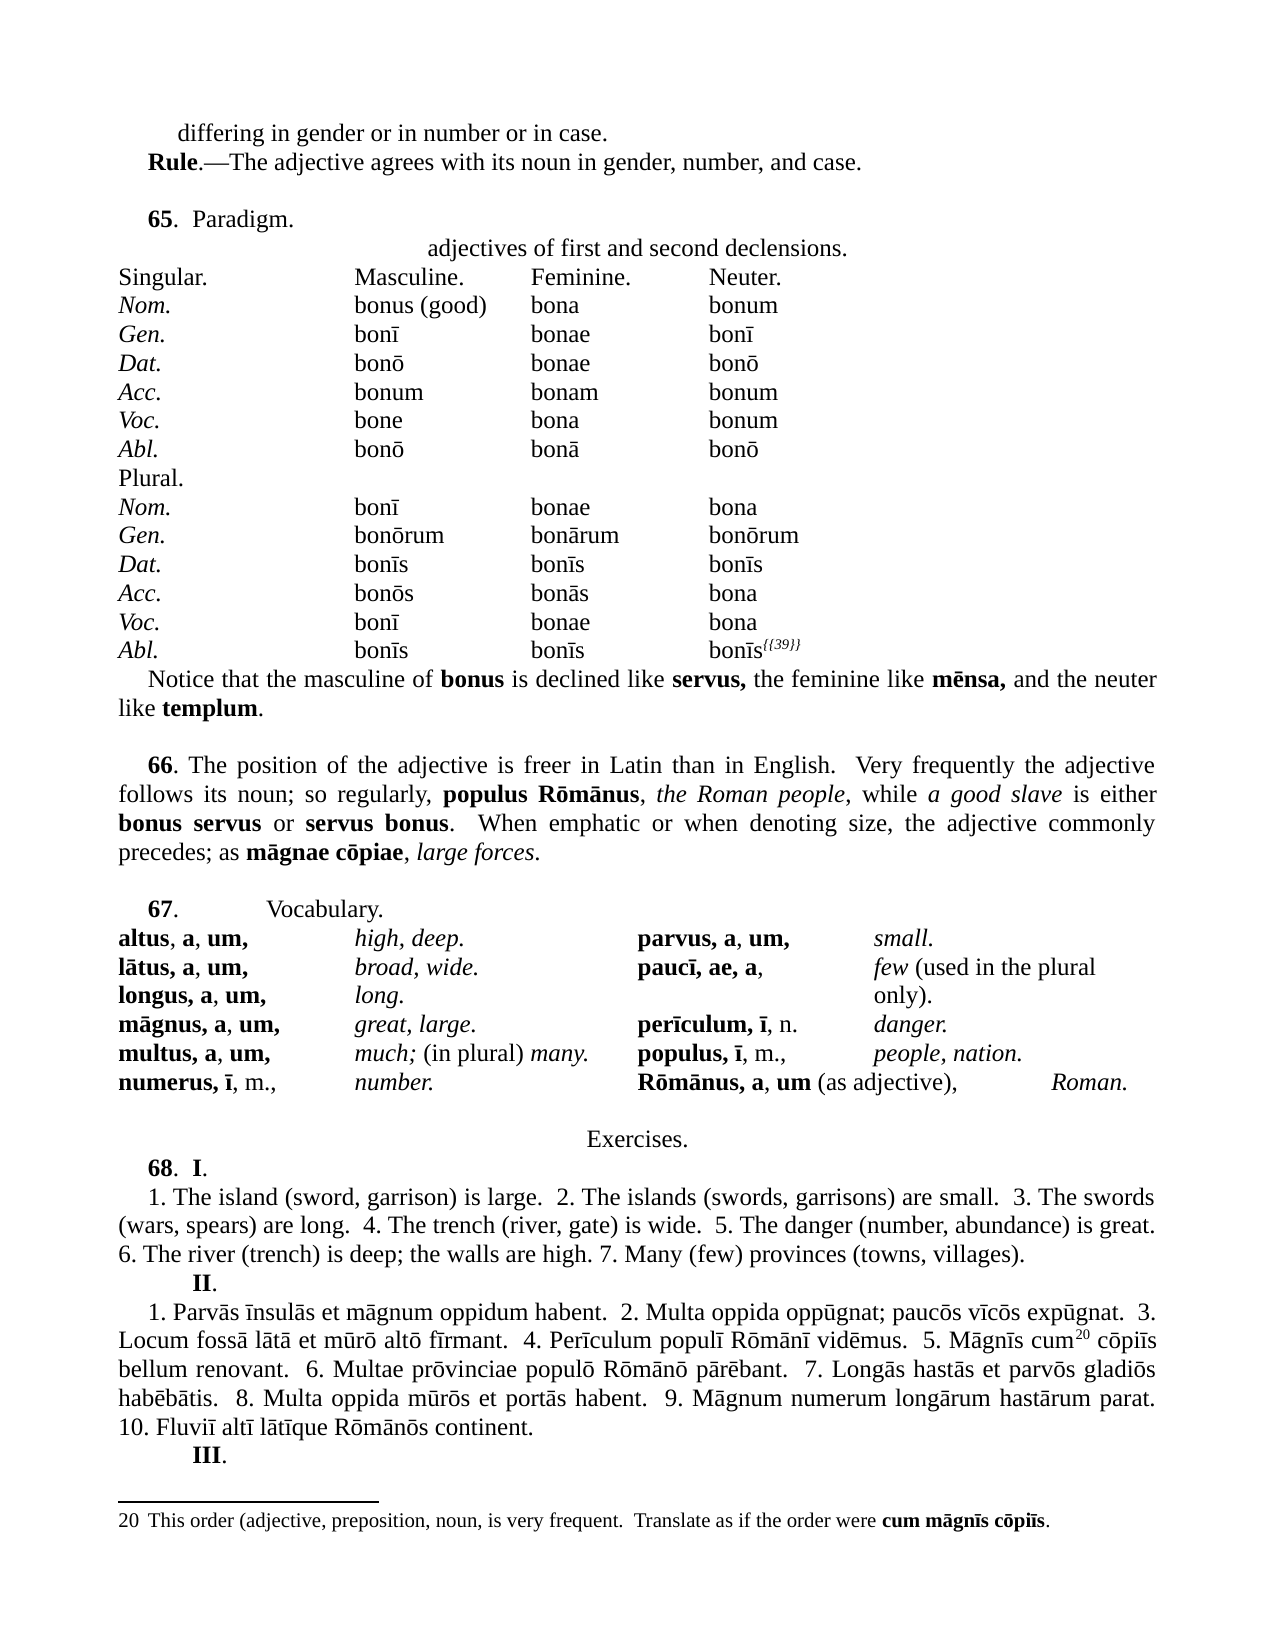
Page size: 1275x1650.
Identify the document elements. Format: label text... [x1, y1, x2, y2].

text 1. The island (sword, garrison) is large. 2. The islands (swords, garrisons) are small. 3. The swords (wars, spears) are long. 4. The trench (river, gate) is wide. 5. The danger (number, abundance) is great. 6. The river (trench) is deep; the walls are high. 7. Many (few) provinces (towns, villages). [118, 1182, 1157, 1268]
text III. [118, 1441, 1157, 1469]
text Dat. bonō bonae bonō [118, 348, 1157, 377]
text Plural. [118, 463, 1157, 492]
text Gen. bonī bonae bonī [118, 319, 1157, 348]
text Abl. bonīs bonīs bonīs{{39}} [118, 636, 1157, 664]
text Rule.—The adjective agrees with its noun in gender, number, and case. [118, 147, 1157, 176]
text altus, a, um, high, deep. [118, 923, 637, 952]
text Rōmānus, a, um (as adjective), Roman. [637, 1067, 1157, 1096]
text adjectives of first and second declensions. [118, 233, 1157, 262]
text 68. I. [118, 1153, 1157, 1182]
text Exercises. [118, 1124, 1157, 1153]
text lātus, a, um, broad, wide. [118, 952, 637, 981]
text perīculum, ī, n. danger. [637, 1009, 1157, 1038]
text numerus, ī, m., number. [118, 1067, 637, 1096]
text populus, ī, m., people, nation. [637, 1038, 1157, 1067]
text 67. Vocabulary. [118, 894, 1157, 923]
text Abl. bonō bonā bonō [118, 434, 1157, 463]
text paucī, ae, a, few (used in the plural only). [637, 952, 1157, 1009]
text Acc. bonum bonam bonum [118, 377, 1157, 406]
text Dat. bonīs bonīs bonīs [118, 549, 1157, 578]
text differing in gender or in number or in case. [118, 118, 1157, 147]
text multus, a, um, much; (in plural) many. [118, 1038, 637, 1067]
text This order (adjective, preposition, noun, is very frequent. Translate as if the order were cum māgnīs cōpiīs. [118, 1508, 1157, 1532]
text longus, a, um, long. [118, 981, 637, 1009]
text II. [118, 1268, 1157, 1297]
text parvus, a, um, small. [637, 923, 1157, 952]
text 66. The position of the adjective is freer in Latin than in English. Very frequently the adjective follows its noun; so regularly, populus Rōmānus, the Roman people, while a good slave is either bonus servus or servus bonus. When emphatic or when denoting size, the adjective commonly precedes; as māgnae cōpiae, large forces. [118, 751, 1157, 866]
text Voc. bone bona bonum [118, 406, 1157, 434]
text Nom. bonus (good) bona bonum [118, 291, 1157, 319]
text 65. Paradigm. [118, 204, 1157, 233]
text 1. Parvās īnsulās et māgnum oppidum habent. 2. Multa oppida oppūgnat; paucōs vīcōs expūgnat. 3. Locum fossā lātā et mūrō altō fīrmant. 4. Perīculum populī Rōmānī vidēmus. 5. Māgnīs cum cōpiīs bellum renovant. 6. Multae prōvinciae populō Rōmānō pārēbant. 7. Longās hastās et parvōs gladiōs habēbātis. 8. Multa oppida mūrōs et portās habent. 9. Māgnum numerum longārum hastārum parat. 10. Fluviī altī lātīque Rōmānōs continent. [118, 1297, 1157, 1441]
text Singular. Masculine. Feminine. Neuter. [118, 262, 1157, 291]
text Acc. bonōs bonās bona [118, 578, 1157, 607]
text māgnus, a, um, great, large. [118, 1009, 637, 1038]
text Notice that the masculine of bonus is declined like servus, the feminine like mēnsa, and the neuter like templum. [118, 664, 1157, 722]
text Voc. bonī bonae bona [118, 607, 1157, 636]
text Nom. bonī bonae bona [118, 492, 1157, 521]
text Gen. bonōrum bonārum bonōrum [118, 521, 1157, 549]
